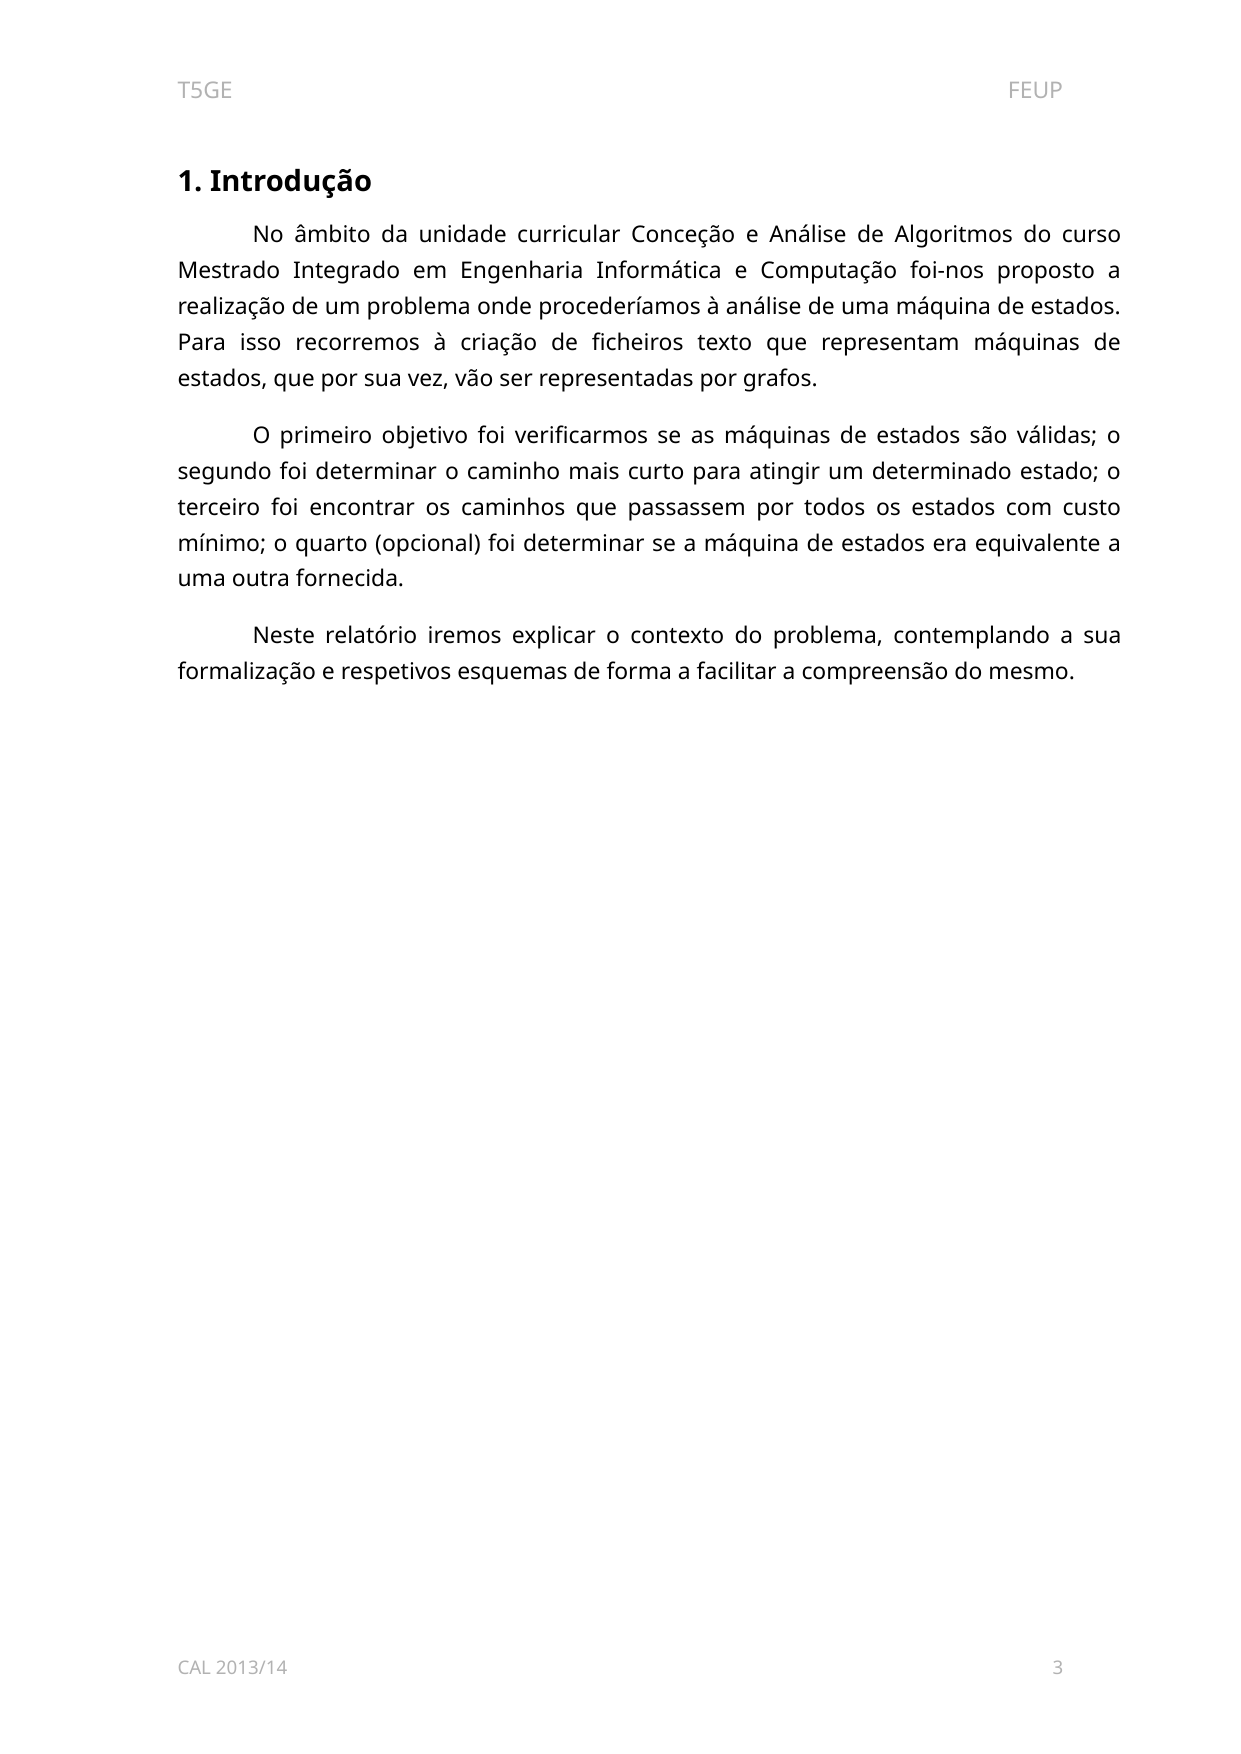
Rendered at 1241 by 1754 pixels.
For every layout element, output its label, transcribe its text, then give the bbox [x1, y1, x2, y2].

subtitle 1. Introdução [177, 160, 1122, 200]
text No âmbito da unidade curricular Conceção e Análise de Algoritmos do curso Mestrado Integrado em Engenharia Informática e Computação foi-nos proposto a realização de um problema onde procederíamos à análise de uma máquina de estados. Para isso recorremos à criação de ficheiros texto que representam máquinas de estados, que por sua vez, vão ser representadas por grafos. [177, 218, 1122, 393]
text O primeiro objetivo foi verificarmos se as máquinas de estados são válidas; o segundo foi determinar o caminho mais curto para atingir um determinado estado; o terceiro foi encontrar os caminhos que passassem por todos os estados com custo mínimo; o quarto (opcional) foi determinar se a máquina de estados era equivalente a uma outra fornecida. [177, 419, 1122, 594]
text Neste relatório iremos explicar o contexto do problema, contemplando a sua formalização e respetivos esquemas de forma a facilitar a compreensão do mesmo. [177, 619, 1122, 686]
